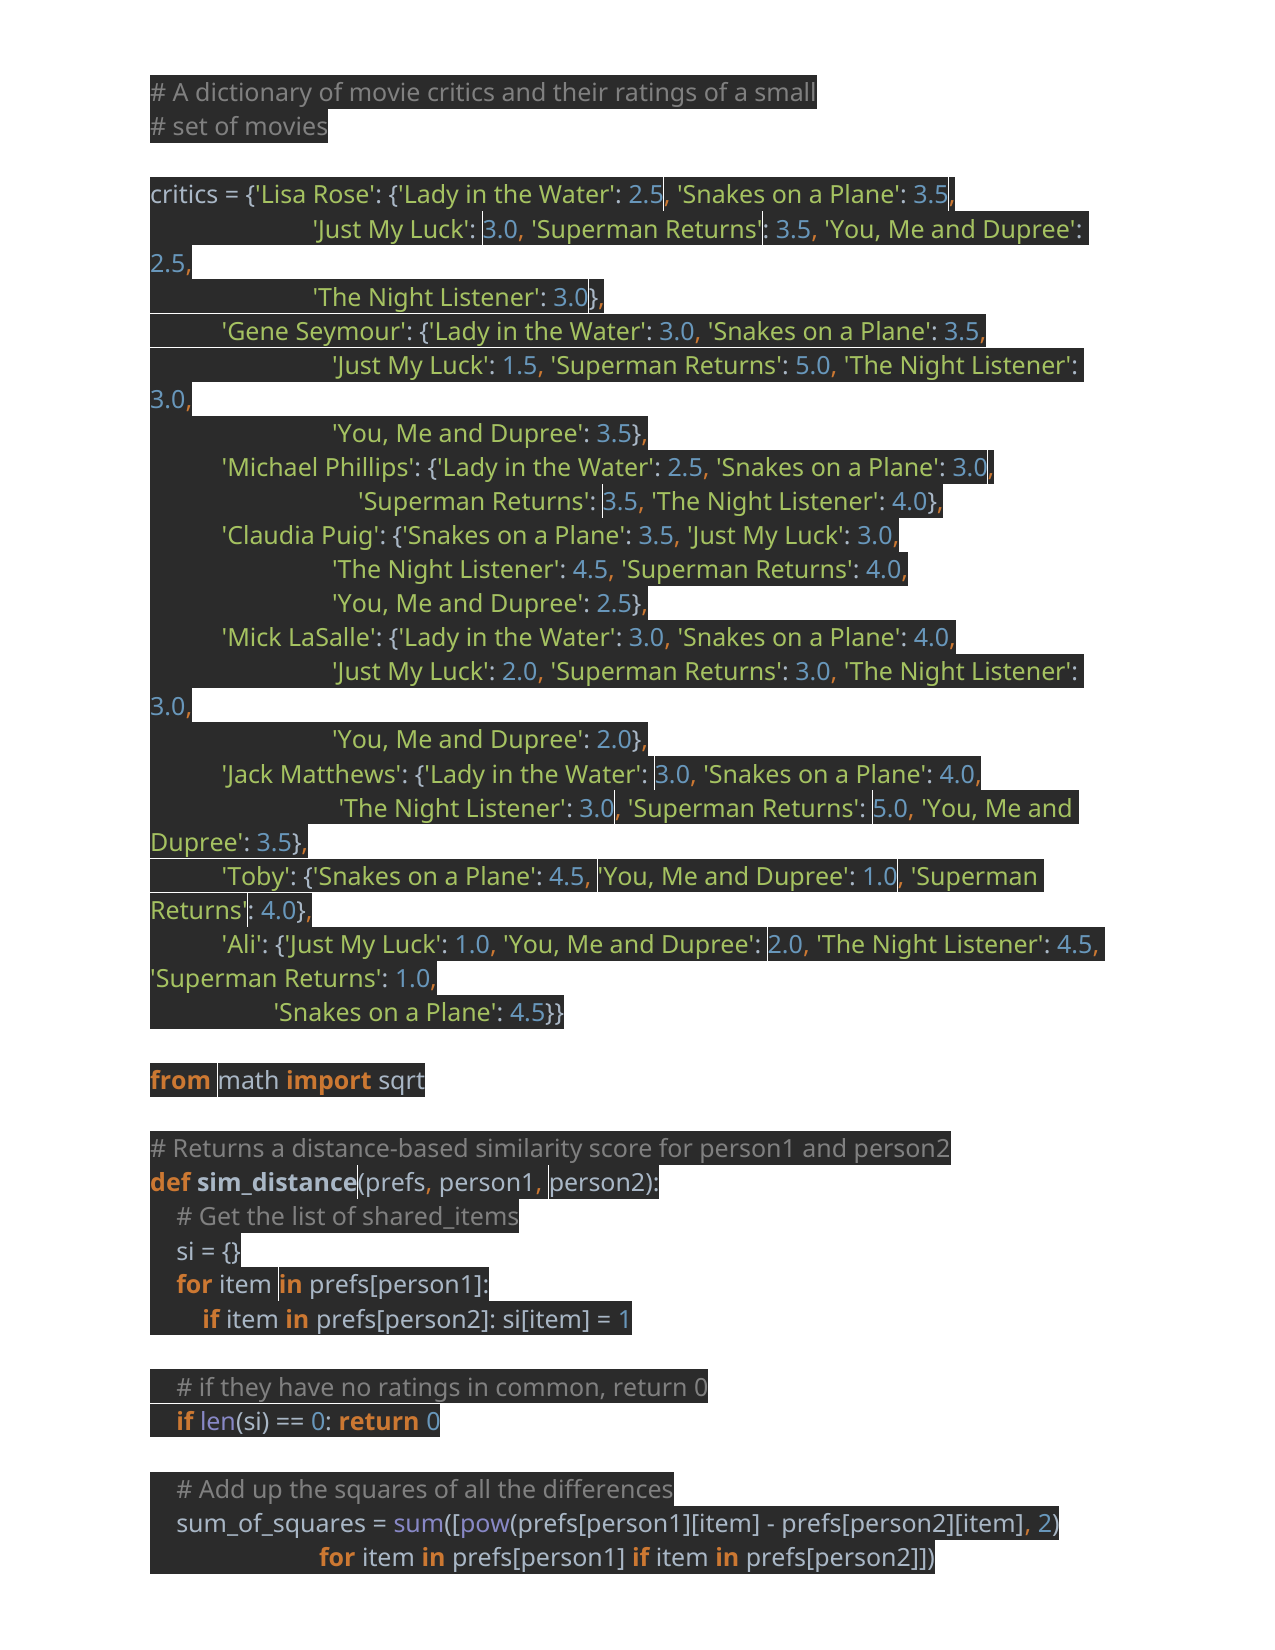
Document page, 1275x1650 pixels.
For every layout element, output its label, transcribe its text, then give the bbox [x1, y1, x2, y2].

text # A dictionary of movie critics and their ratings of a small # set of movies critics = {'Lisa Rose': {'Lady in the Water': 2.5, 'Snakes on a Plane': 3.5, 'Just My Luck': 3.0, 'Superman Returns': 3.5, 'You, Me and Dupree': 2.5, 'The Night Listener': 3.0}, 'Gene Seymour': {'Lady in the Water': 3.0, 'Snakes on a Plane': 3.5, 'Just My Luck': 1.5, 'Superman Returns': 5.0, 'The Night Listener': 3.0, 'You, Me and Dupree': 3.5}, 'Michael Phillips': {'Lady in the Water': 2.5, 'Snakes on a Plane': 3.0, 'Superman Returns': 3.5, 'The Night Listener': 4.0}, 'Claudia Puig': {'Snakes on a Plane': 3.5, 'Just My Luck': 3.0, 'The Night Listener': 4.5, 'Superman Returns': 4.0, 'You, Me and Dupree': 2.5}, 'Mick LaSalle': {'Lady in the Water': 3.0, 'Snakes on a Plane': 4.0, 'Just My Luck': 2.0, 'Superman Returns': 3.0, 'The Night Listener': 3.0, 'You, Me and Dupree': 2.0}, 'Jack Matthews': {'Lady in the Water': 3.0, 'Snakes on a Plane': 4.0, 'The Night Listener': 3.0, 'Superman Returns': 5.0, 'You, Me and Dupree': 3.5}, 'Toby': {'Snakes on a Plane': 4.5, 'You, Me and Dupree': 1.0, 'Superman Returns': 4.0}, 'Ali': {'Just My Luck': 1.0, 'You, Me and Dupree': 2.0, 'The Night Listener': 4.5, 'Superman Returns': 1.0, 'Snakes on a Plane': 4.5}} from math import sqrt # Returns a distance-based similarity score for person1 and person2 def sim_distance(prefs, person1, person2): # Get the list of shared_items si = {} for item in prefs[person1]: if item in prefs[person2]: si[item] = 1 # if they have no ratings in common, return 0 if len(si) == 0: return 0 # Add up the squares of all the differences sum_of_squares = sum([pow(prefs[person1][item] - prefs[person2][item], 2) for item in prefs[person1] if item in prefs[person2]]) [150, 75, 1125, 1574]
